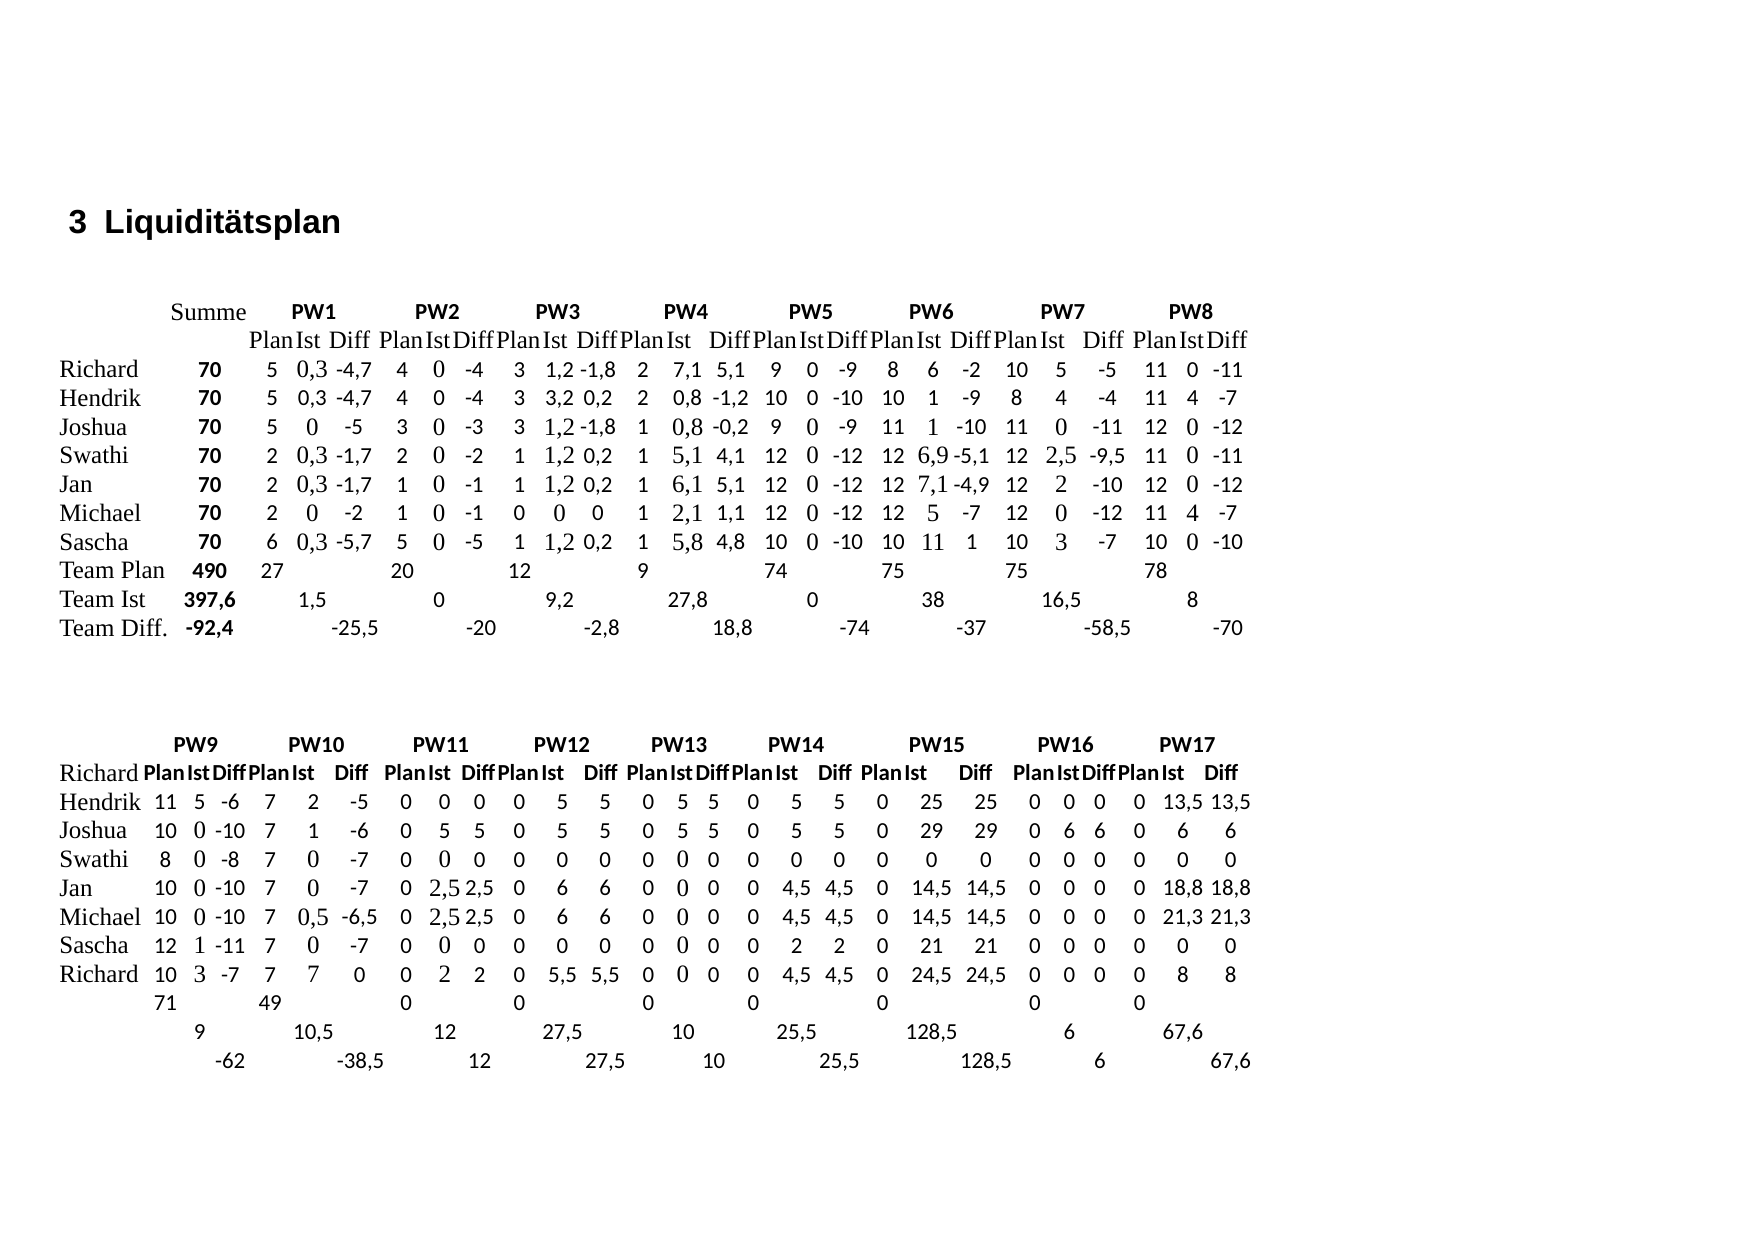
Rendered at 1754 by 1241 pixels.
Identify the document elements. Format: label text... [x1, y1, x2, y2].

table_cell [799, 613, 826, 642]
table_cell 0 [799, 383, 826, 412]
table_cell 4,8 [709, 527, 752, 556]
table_cell 0 [861, 787, 904, 816]
table_cell 2 [379, 441, 425, 469]
table_cell Plan [384, 758, 428, 787]
table_header [59, 297, 170, 326]
table_cell 67,6 [1161, 1017, 1204, 1046]
table_cell -9 [950, 383, 993, 412]
table_cell 9 [752, 412, 799, 441]
table_cell [799, 556, 826, 584]
table_cell Team Diff. [59, 613, 170, 642]
table_cell [1132, 584, 1179, 613]
table_cell 0 [861, 816, 904, 844]
table_cell Sascha [59, 931, 143, 959]
table_cell 5 [461, 816, 497, 844]
table_cell 0 [428, 844, 461, 873]
table_cell -10 [1206, 527, 1249, 556]
table_cell [1204, 1017, 1257, 1046]
table_cell 7 [248, 844, 292, 873]
table_cell Plan [248, 758, 292, 787]
table_cell [1161, 1046, 1204, 1074]
table_cell 18,8 [709, 613, 752, 642]
table_cell [292, 1046, 334, 1074]
table_cell [59, 1046, 143, 1074]
table_cell 14,5 [959, 873, 1013, 902]
table_cell [709, 556, 752, 584]
table_cell [731, 1017, 775, 1046]
table_cell 10 [143, 959, 187, 988]
table_cell -7 [212, 959, 248, 988]
table_cell [1179, 556, 1206, 584]
table_cell 0 [731, 902, 775, 931]
table_cell 5 [249, 412, 295, 441]
table_cell 13,5 [1161, 787, 1204, 816]
table_cell 6 [1057, 816, 1082, 844]
table_cell 6,1 [666, 469, 709, 498]
table_cell Team Ist [59, 584, 170, 613]
table_cell 0 [1013, 816, 1057, 844]
table_cell [379, 584, 425, 613]
table_cell 0 [292, 873, 334, 902]
table_cell 6 [249, 527, 295, 556]
table_cell 70 [170, 527, 249, 556]
table_header PW16 [1013, 729, 1118, 758]
table_cell 1 [619, 469, 666, 498]
table_cell 6 [1082, 1046, 1118, 1074]
table_cell 3 [1040, 527, 1082, 556]
table_cell 7 [248, 816, 292, 844]
table_cell [576, 584, 619, 613]
table_cell 12 [870, 498, 916, 527]
table_cell 0 [1013, 844, 1057, 873]
table_cell 5 [249, 383, 295, 412]
table_cell 1,2 [543, 354, 576, 383]
table_cell Diff [695, 758, 731, 787]
table_cell -6,5 [334, 902, 384, 931]
table_cell 11 [143, 787, 187, 816]
table_cell Jan [59, 873, 143, 902]
table_cell 0 [497, 988, 541, 1017]
table_cell [461, 1017, 497, 1046]
table_cell [731, 1046, 775, 1074]
table_cell 5 [695, 787, 731, 816]
table_cell 0 [292, 844, 334, 873]
table_cell 0 [497, 873, 541, 902]
table_cell 5 [775, 787, 818, 816]
table_cell Ist [1040, 326, 1082, 354]
table_cell Ist [187, 758, 212, 787]
table_cell 13,5 [1204, 787, 1257, 816]
table_cell Diff [1083, 326, 1132, 354]
table_header [59, 729, 143, 758]
table_cell 0 [695, 931, 731, 959]
table_cell [861, 1046, 904, 1074]
table_cell [959, 988, 1013, 1017]
table_cell Team Plan [59, 556, 170, 584]
table_cell Plan [870, 326, 916, 354]
table_cell Diff [959, 758, 1013, 787]
table_cell 2,5 [1040, 441, 1082, 469]
table_cell [425, 556, 452, 584]
table_cell -4,7 [329, 354, 378, 383]
table_cell [170, 326, 249, 354]
table_cell [818, 1017, 861, 1046]
table_header PW5 [752, 297, 869, 326]
table_cell 0 [187, 873, 212, 902]
table_cell [379, 613, 425, 642]
table_cell -9,5 [1083, 441, 1132, 469]
table_cell 2,5 [461, 873, 497, 902]
table_cell -2 [329, 498, 378, 527]
table_cell 0 [1057, 873, 1082, 902]
table_cell -7 [1206, 498, 1249, 527]
table_cell [1083, 584, 1132, 613]
table_cell 2,5 [428, 873, 461, 902]
table_cell 3 [496, 354, 542, 383]
table_cell [584, 1017, 626, 1046]
table_cell Diff [713, 333, 722, 347]
table_cell 0 [384, 931, 428, 959]
table_cell 0 [1013, 959, 1057, 988]
table_cell [950, 556, 993, 584]
table_cell 0 [670, 902, 695, 931]
table_cell -7 [334, 931, 384, 959]
table_cell Diff [950, 326, 993, 354]
table_cell -9 [826, 354, 869, 383]
table_cell Joshua [59, 816, 143, 844]
table_cell [752, 613, 799, 642]
table_cell 0 [334, 959, 384, 988]
table_cell 0 [543, 498, 576, 527]
table_cell [619, 613, 666, 642]
table_cell [428, 1046, 461, 1074]
table_cell 0 [861, 959, 904, 988]
table_cell 0 [799, 584, 826, 613]
table_cell 29 [959, 816, 1013, 844]
table_cell 1 [379, 498, 425, 527]
table_cell 2,1 [666, 498, 709, 527]
table_cell 0 [461, 931, 497, 959]
table_cell 0 [497, 787, 541, 816]
table_header PW10 [248, 729, 384, 758]
table_cell 0 [425, 584, 452, 613]
table_cell Diff [1204, 758, 1257, 787]
table_cell -10 [1083, 469, 1132, 498]
table_cell 18,8 [1204, 873, 1257, 902]
table_cell 0 [1179, 527, 1206, 556]
table_cell 0 [497, 816, 541, 844]
table_cell 0 [731, 787, 775, 816]
table_cell [329, 584, 378, 613]
table_cell -7 [334, 873, 384, 902]
table_cell [496, 613, 542, 642]
table_cell [1204, 988, 1257, 1017]
table_cell 7,1 [916, 469, 949, 498]
table_cell 2 [461, 959, 497, 988]
table_cell [626, 1017, 670, 1046]
table_cell [950, 584, 993, 613]
table_cell 24,5 [959, 959, 1013, 988]
table_cell Diff [818, 758, 861, 787]
table_cell 4,5 [818, 902, 861, 931]
table_cell 4,1 [709, 441, 752, 469]
table_cell Swathi [59, 844, 143, 873]
table_cell 0 [1082, 844, 1118, 873]
table_cell 5,5 [584, 959, 626, 988]
table_cell 25 [904, 787, 958, 816]
table_cell Diff [334, 758, 384, 787]
table_header PW11 [384, 729, 497, 758]
table_cell -7 [1206, 383, 1249, 412]
table_cell 0 [1161, 931, 1204, 959]
table_cell [1206, 584, 1249, 613]
table_cell 0 [1040, 412, 1082, 441]
table_cell 29 [904, 816, 958, 844]
table_cell 5 [379, 527, 425, 556]
table_cell 11 [870, 412, 916, 441]
table_cell 6 [1161, 816, 1204, 844]
table_cell 27,8 [666, 584, 709, 613]
table_cell 0,3 [295, 354, 329, 383]
table_cell 11 [916, 527, 949, 556]
table_cell Ist [292, 758, 334, 787]
table_cell 6 [584, 873, 626, 902]
table_cell 9 [619, 556, 666, 584]
table_cell 20 [379, 556, 425, 584]
table_cell Ist [1161, 758, 1204, 787]
table_cell 0 [695, 902, 731, 931]
table_cell 12 [870, 469, 916, 498]
table_cell 0 [799, 469, 826, 498]
table_cell 0,2 [576, 383, 619, 412]
table_cell 0 [1040, 498, 1082, 527]
table_cell 0 [384, 873, 428, 902]
table_cell 25,5 [775, 1017, 818, 1046]
table_cell 2,5 [461, 902, 497, 931]
table_cell -4 [453, 383, 496, 412]
table_cell 70 [170, 498, 249, 527]
table_cell 2 [775, 931, 818, 959]
table_cell 78 [1132, 556, 1179, 584]
table_cell 21,3 [1204, 902, 1257, 931]
table_cell [1132, 613, 1179, 642]
table_cell 3 [496, 383, 542, 412]
table_cell -5 [453, 527, 496, 556]
table_cell Plan [1132, 326, 1179, 354]
table_cell [497, 1017, 541, 1046]
table_cell [1040, 613, 1082, 642]
table_cell [626, 1046, 670, 1074]
table_cell 0 [384, 787, 428, 816]
table_cell 27,5 [584, 1046, 626, 1074]
table_cell [249, 613, 295, 642]
table_cell 12 [993, 498, 1040, 527]
table_cell [187, 1046, 212, 1074]
table_cell 10 [1132, 527, 1179, 556]
table_cell 1 [950, 527, 993, 556]
table_cell [212, 988, 248, 1017]
table_cell 0 [731, 931, 775, 959]
table_cell 0 [541, 844, 584, 873]
table_cell 0,2 [576, 527, 619, 556]
table_cell 0 [1082, 902, 1118, 931]
table_cell -10 [826, 383, 869, 412]
table_cell -1 [453, 498, 496, 527]
table_cell 70 [170, 469, 249, 498]
table_cell [619, 584, 666, 613]
table_cell 12 [870, 441, 916, 469]
table_cell [826, 556, 869, 584]
table_cell Plan [249, 326, 295, 354]
table_cell 49 [248, 988, 292, 1017]
table_cell 3 [379, 412, 425, 441]
table_cell [453, 584, 496, 613]
table_cell 0 [384, 816, 428, 844]
table_cell 0 [861, 844, 904, 873]
table_cell -2 [950, 354, 993, 383]
table_cell 0 [1179, 354, 1206, 383]
table_cell 5 [1040, 354, 1082, 383]
table_cell 4 [1179, 498, 1206, 527]
table_cell 128,5 [959, 1046, 1013, 1074]
table_cell 21 [959, 931, 1013, 959]
table_cell 0 [461, 844, 497, 873]
table_cell 0 [461, 787, 497, 816]
table_cell 0 [1179, 441, 1206, 469]
table_cell 70 [170, 383, 249, 412]
table_cell Plan [379, 326, 425, 354]
table_cell -8 [212, 844, 248, 873]
table_cell -10 [950, 412, 993, 441]
table_cell Plan [1013, 758, 1057, 787]
table_cell [543, 613, 576, 642]
table_cell 0 [626, 902, 670, 931]
table_cell 0 [1013, 988, 1057, 1017]
table_cell 0 [384, 988, 428, 1017]
table_header PW6 [870, 297, 993, 326]
table_cell 0 [731, 816, 775, 844]
table_cell 0 [384, 844, 428, 873]
table_cell 5 [541, 816, 584, 844]
table_cell 0 [695, 959, 731, 988]
table_header PW14 [731, 729, 861, 758]
table_cell [666, 613, 709, 642]
table_cell 0 [670, 873, 695, 902]
table_cell [249, 584, 295, 613]
table_cell 9 [752, 354, 799, 383]
table_cell [248, 1046, 292, 1074]
table_cell 0 [584, 844, 626, 873]
table_cell [248, 1017, 292, 1046]
table_cell 10 [143, 816, 187, 844]
table_cell 0 [1057, 959, 1082, 988]
table_cell 75 [870, 556, 916, 584]
table_cell 7 [248, 959, 292, 988]
table_cell 5 [428, 816, 461, 844]
table_cell -70 [1206, 613, 1249, 642]
table_cell 14,5 [904, 902, 958, 931]
table_cell [543, 556, 576, 584]
table_cell 11 [1132, 441, 1179, 469]
table_cell 0 [1057, 844, 1082, 873]
table_cell [1161, 988, 1204, 1017]
table_cell -38,5 [334, 1046, 384, 1074]
table_cell 5 [187, 787, 212, 816]
table_cell [993, 613, 1040, 642]
table_cell 6 [1082, 816, 1118, 844]
table_cell -11 [1083, 412, 1132, 441]
table_cell 12 [752, 498, 799, 527]
table_cell 1,2 [543, 469, 576, 498]
table_cell 0 [1118, 787, 1161, 816]
table_cell 3 [187, 959, 212, 988]
table_cell [904, 988, 958, 1017]
table_cell 12 [993, 441, 1040, 469]
table_cell 12 [1132, 412, 1179, 441]
table_cell 11 [1132, 383, 1179, 412]
table_cell -12 [826, 441, 869, 469]
table_cell 0 [497, 931, 541, 959]
table_cell -11 [212, 931, 248, 959]
table_cell 0 [626, 816, 670, 844]
table_header PW2 [379, 297, 496, 326]
table_cell 0 [861, 988, 904, 1017]
table_cell 4 [1179, 383, 1206, 412]
table_cell 128,5 [904, 1017, 958, 1046]
table_cell 12 [461, 1046, 497, 1074]
table_cell 70 [170, 412, 249, 441]
table_cell 7 [248, 931, 292, 959]
table_cell -58,5 [1083, 613, 1132, 642]
table_cell [1083, 556, 1132, 584]
table_cell 0 [670, 959, 695, 988]
table_cell 0,8 [666, 412, 709, 441]
table_cell -1,2 [709, 383, 752, 412]
table_cell 2 [249, 498, 295, 527]
table_cell 0 [861, 873, 904, 902]
table_cell 10,5 [292, 1017, 334, 1046]
table_cell -12 [1206, 469, 1249, 498]
table_cell 0 [1118, 902, 1161, 931]
table_cell Diff [584, 758, 626, 787]
table_cell -25,5 [329, 613, 378, 642]
table_cell 6 [584, 902, 626, 931]
table_cell 75 [993, 556, 1040, 584]
table_cell 5,8 [666, 527, 709, 556]
table_cell Diff [329, 326, 378, 354]
table_cell 0 [1057, 931, 1082, 959]
table_cell 70 [170, 354, 249, 383]
table_cell 0 [1057, 902, 1082, 931]
table_cell Hendrik [59, 383, 170, 412]
table_cell Diff [576, 326, 619, 354]
table_cell 6 [541, 873, 584, 902]
table_header PW12 [497, 729, 626, 758]
table_cell 0 [626, 959, 670, 988]
table_cell [295, 613, 329, 642]
table_cell [384, 1017, 428, 1046]
table_cell 0 [576, 498, 619, 527]
table_cell 397,6 [170, 584, 249, 613]
table_cell 10 [752, 527, 799, 556]
table_cell 0 [731, 959, 775, 988]
table_cell [775, 988, 818, 1017]
table_cell Ist [666, 326, 709, 354]
table_cell Ist [428, 758, 461, 787]
table_cell 5 [916, 498, 949, 527]
table_cell -12 [826, 498, 869, 527]
table_cell 5,5 [541, 959, 584, 988]
table_cell 10 [993, 527, 1040, 556]
table_cell 0 [799, 441, 826, 469]
table_cell [59, 326, 170, 354]
table_cell 0 [1082, 959, 1118, 988]
table_cell -1,7 [329, 469, 378, 498]
table_cell -4 [453, 354, 496, 383]
table_cell 3 [496, 412, 542, 441]
table_cell -92,4 [170, 613, 249, 642]
table_cell 0 [425, 469, 452, 498]
table_cell 0 [1082, 931, 1118, 959]
table_cell 5 [818, 816, 861, 844]
table_cell [1040, 556, 1082, 584]
table_cell [1206, 556, 1249, 584]
table_cell 10 [143, 873, 187, 902]
table_cell [1013, 1017, 1057, 1046]
table_cell 0 [861, 931, 904, 959]
table_cell Michael [59, 902, 143, 931]
table_cell [292, 988, 334, 1017]
table_cell 38 [916, 584, 949, 613]
table_cell [818, 988, 861, 1017]
table_cell [1057, 988, 1082, 1017]
table_cell 0 [187, 902, 212, 931]
table_cell 10 [993, 354, 1040, 383]
table_cell 0,8 [666, 383, 709, 412]
table_cell Diff [1206, 326, 1249, 354]
table_cell -7 [1083, 527, 1132, 556]
table_cell Diff [954, 333, 963, 347]
table_cell 0 [425, 441, 452, 469]
subtitle Liquiditätsplan [59, 202, 1695, 241]
table_cell 71 [143, 988, 187, 1017]
table_cell 0 [1118, 931, 1161, 959]
table_cell Diff [709, 326, 752, 354]
table_cell 0 [584, 931, 626, 959]
table_cell 5 [670, 816, 695, 844]
table_cell [826, 584, 869, 613]
table_cell 0 [818, 844, 861, 873]
table_cell 25,5 [818, 1046, 861, 1074]
table_cell -7 [950, 498, 993, 527]
table_cell 12 [993, 469, 1040, 498]
table_cell 1 [496, 441, 542, 469]
table_cell 12 [428, 1017, 461, 1046]
table_cell 1 [619, 527, 666, 556]
table_cell 0 [1118, 844, 1161, 873]
table_cell 2 [292, 787, 334, 816]
table_cell 0 [670, 931, 695, 959]
table_cell [709, 584, 752, 613]
table_cell 5 [541, 787, 584, 816]
table_cell 0 [1013, 931, 1057, 959]
table_cell -10 [826, 527, 869, 556]
table_cell [334, 1017, 384, 1046]
table_cell 0 [428, 931, 461, 959]
table_cell [1179, 613, 1206, 642]
table_cell [384, 1046, 428, 1074]
table_cell -5 [334, 787, 384, 816]
table_cell [1118, 1017, 1161, 1046]
table_cell 21,3 [1161, 902, 1204, 931]
table_cell [959, 1017, 1013, 1046]
table_cell -11 [1206, 441, 1249, 469]
table_cell Ist [295, 326, 329, 354]
table_cell [496, 584, 542, 613]
table_cell 8 [1179, 584, 1206, 613]
table_cell 25 [959, 787, 1013, 816]
table_cell -5,1 [950, 441, 993, 469]
table_cell Plan [752, 326, 799, 354]
table_cell 0 [541, 931, 584, 959]
table_cell 0 [904, 844, 958, 873]
table_cell 5 [584, 816, 626, 844]
table_cell 9 [187, 1017, 212, 1046]
table_cell 0,3 [295, 441, 329, 469]
table_cell Sascha [59, 527, 170, 556]
table_cell 0,3 [295, 527, 329, 556]
table_cell 7 [292, 959, 334, 988]
table_cell -62 [212, 1046, 248, 1074]
table_cell 12 [143, 931, 187, 959]
table_cell 11 [993, 412, 1040, 441]
table_cell 0 [1118, 816, 1161, 844]
table_cell 7 [248, 873, 292, 902]
table_cell -1,7 [329, 441, 378, 469]
table_cell 0 [731, 844, 775, 873]
table_cell [143, 1046, 187, 1074]
table_cell 4 [379, 354, 425, 383]
table_cell 0 [295, 498, 329, 527]
table_cell [428, 988, 461, 1017]
table_cell Richard [59, 758, 143, 787]
table_cell [870, 584, 916, 613]
table_cell 0 [1082, 873, 1118, 902]
table_cell -6 [334, 816, 384, 844]
table_cell Plan [497, 758, 541, 787]
table_cell 70 [170, 441, 249, 469]
table_cell 6 [541, 902, 584, 931]
table_cell 8 [143, 844, 187, 873]
table_cell 2,5 [428, 902, 461, 931]
table_cell -5 [1083, 354, 1132, 383]
table_cell Diff [453, 326, 496, 354]
table_cell 0 [292, 931, 334, 959]
table_cell 0 [496, 498, 542, 527]
table_cell 0 [1057, 787, 1082, 816]
table_cell [666, 556, 709, 584]
table_cell -10 [212, 873, 248, 902]
table_cell Richard [59, 959, 143, 988]
table_cell 0 [861, 902, 904, 931]
table_cell 3,2 [543, 383, 576, 412]
table_cell 0,3 [295, 383, 329, 412]
table_header Summe [170, 297, 249, 326]
table_header PW15 [861, 729, 1013, 758]
table_cell -1,8 [576, 354, 619, 383]
table_cell 0 [626, 844, 670, 873]
table_cell 0 [384, 959, 428, 988]
table_cell 1 [292, 816, 334, 844]
table_cell 1,2 [543, 527, 576, 556]
table_cell 1 [619, 441, 666, 469]
table_cell 16,5 [1040, 584, 1082, 613]
table_cell 5 [249, 354, 295, 383]
table_cell [695, 1017, 731, 1046]
table_cell 0 [626, 787, 670, 816]
table_cell 5 [695, 816, 731, 844]
table_cell 7 [248, 902, 292, 931]
table_cell -3 [453, 412, 496, 441]
table_cell [143, 1017, 187, 1046]
table_cell -5,7 [329, 527, 378, 556]
table_cell -12 [1083, 498, 1132, 527]
table_cell 1 [619, 412, 666, 441]
table_cell 0 [1013, 902, 1057, 931]
table_cell Plan [731, 758, 775, 787]
table_cell 10 [752, 383, 799, 412]
table_cell 4,5 [775, 873, 818, 902]
table_cell 5,1 [709, 469, 752, 498]
table_cell Plan [993, 326, 1040, 354]
table_cell -12 [1206, 412, 1249, 441]
table_cell 0 [425, 412, 452, 441]
table_header PW13 [626, 729, 731, 758]
table_cell Joshua [59, 412, 170, 441]
table_cell Diff [826, 326, 869, 354]
table_cell 9,2 [543, 584, 576, 613]
table_cell -2 [453, 441, 496, 469]
table_cell Ist [670, 758, 695, 787]
table_cell 0 [731, 873, 775, 902]
table_cell 5 [584, 787, 626, 816]
table_cell -4,9 [950, 469, 993, 498]
table_cell 0 [731, 988, 775, 1017]
table_cell 0 [695, 844, 731, 873]
table_cell 0 [1179, 412, 1206, 441]
table_cell [1082, 1017, 1118, 1046]
table_cell 0 [1204, 844, 1257, 873]
table_header PW3 [496, 297, 619, 326]
table_cell 0 [1082, 787, 1118, 816]
table_cell 1 [496, 469, 542, 498]
table_cell -1 [453, 469, 496, 498]
table_cell 0 [295, 412, 329, 441]
table_cell 0 [425, 383, 452, 412]
table_cell 0 [497, 959, 541, 988]
table_header PW4 [619, 297, 752, 326]
table_cell [576, 556, 619, 584]
table_cell -10 [212, 902, 248, 931]
table_cell 0 [428, 787, 461, 816]
table_cell 10 [870, 527, 916, 556]
table_cell 2 [1040, 469, 1082, 498]
table_cell 0 [799, 412, 826, 441]
table_cell -5 [329, 412, 378, 441]
table_cell 0 [497, 844, 541, 873]
table_cell 12 [496, 556, 542, 584]
table_cell 6 [1057, 1017, 1082, 1046]
table_header PW8 [1132, 297, 1249, 326]
table_cell 4,5 [818, 873, 861, 902]
table_cell 5,1 [666, 441, 709, 469]
table_cell -9 [826, 412, 869, 441]
table_cell 4,5 [775, 959, 818, 988]
table_cell Ist [1179, 326, 1206, 354]
table_cell 490 [170, 556, 249, 584]
table_cell 10 [670, 1017, 695, 1046]
table_cell 1 [916, 383, 949, 412]
table_cell 14,5 [959, 902, 1013, 931]
table_cell [775, 1046, 818, 1074]
table_cell Ist [799, 326, 826, 354]
table_cell 2 [818, 931, 861, 959]
table_cell [453, 556, 496, 584]
table_cell 0 [497, 902, 541, 931]
table_cell [295, 556, 329, 584]
table_cell 0 [775, 844, 818, 873]
table_cell Ist [775, 758, 818, 787]
table_cell 2 [428, 959, 461, 988]
table_cell [59, 988, 143, 1017]
table_cell 1 [496, 527, 542, 556]
table_cell [187, 988, 212, 1017]
table_cell 24,5 [904, 959, 958, 988]
table_cell 27,5 [541, 1017, 584, 1046]
table_cell 21 [904, 931, 958, 959]
table_cell Hendrik [59, 787, 143, 816]
table_cell [670, 1046, 695, 1074]
table_cell -2,8 [576, 613, 619, 642]
table_cell 18,8 [1161, 873, 1204, 902]
table_cell 4,5 [818, 959, 861, 988]
table_cell [904, 1046, 958, 1074]
table_cell [425, 613, 452, 642]
table_cell 0 [670, 844, 695, 873]
table_cell -20 [453, 613, 496, 642]
table_cell 11 [1132, 498, 1179, 527]
table_cell 1,5 [295, 584, 329, 613]
table_cell 0 [384, 902, 428, 931]
table_cell 0 [799, 498, 826, 527]
table_cell Plan [861, 758, 904, 787]
table_cell [1082, 988, 1118, 1017]
table_cell 12 [752, 441, 799, 469]
table_cell 1 [916, 412, 949, 441]
table_cell 0,5 [292, 902, 334, 931]
table_cell [329, 556, 378, 584]
table_cell Swathi [59, 441, 170, 469]
table_cell [916, 556, 949, 584]
table_cell 0 [1118, 988, 1161, 1017]
table_cell 74 [752, 556, 799, 584]
table_cell -12 [826, 469, 869, 498]
table_cell 0 [799, 527, 826, 556]
table_cell 0 [1013, 873, 1057, 902]
table_cell Ist [1057, 758, 1082, 787]
table_cell 0 [187, 844, 212, 873]
table_cell 0 [799, 354, 826, 383]
table_cell 1 [187, 931, 212, 959]
table_cell [916, 613, 949, 642]
table_cell 0 [626, 931, 670, 959]
table_cell 10 [143, 902, 187, 931]
table_cell 2 [249, 469, 295, 498]
table_cell 4 [1040, 383, 1082, 412]
table_cell [541, 1046, 584, 1074]
table_cell Ist [541, 758, 584, 787]
table_cell 12 [752, 469, 799, 498]
table_cell [497, 1046, 541, 1074]
table_cell 10 [870, 383, 916, 412]
table_cell Ist [425, 326, 452, 354]
table_cell 0 [1204, 931, 1257, 959]
table_cell 0 [1161, 844, 1204, 873]
table_cell 5,1 [709, 354, 752, 383]
table_cell [870, 613, 916, 642]
table_cell Plan [143, 758, 187, 787]
table_cell 8 [1161, 959, 1204, 988]
table_cell 4 [379, 383, 425, 412]
table_cell 0 [695, 873, 731, 902]
table_header PW7 [993, 297, 1132, 326]
table_cell Richard [59, 354, 170, 383]
table_cell [993, 584, 1040, 613]
table_cell 6 [1204, 816, 1257, 844]
table_cell 4,5 [775, 902, 818, 931]
table_cell -6 [212, 787, 248, 816]
table_cell 6 [916, 354, 949, 383]
table_cell [1013, 1046, 1057, 1074]
table_cell Jan [59, 469, 170, 498]
table_cell [695, 988, 731, 1017]
table_cell [752, 584, 799, 613]
table_cell 5 [670, 787, 695, 816]
table_cell 67,6 [1204, 1046, 1257, 1074]
table_cell 0 [1179, 469, 1206, 498]
table_cell [1118, 1046, 1161, 1074]
table_cell 0 [425, 498, 452, 527]
table_cell -7 [334, 844, 384, 873]
table_header PW17 [1118, 729, 1257, 758]
table_cell [461, 988, 497, 1017]
table_cell 0 [187, 816, 212, 844]
table_cell Diff [212, 758, 248, 787]
table_cell 27 [249, 556, 295, 584]
table_cell 1,1 [709, 498, 752, 527]
table_cell 5 [818, 787, 861, 816]
table_cell -4 [1083, 383, 1132, 412]
table_cell 1 [379, 469, 425, 498]
table_cell 0 [1118, 873, 1161, 902]
table_cell 2 [619, 383, 666, 412]
table_cell 0 [1118, 959, 1161, 988]
table_cell Diff [461, 758, 497, 787]
table_cell Plan [496, 326, 542, 354]
table_cell 14,5 [904, 873, 958, 902]
table_cell 8 [870, 354, 916, 383]
table_cell Ist [916, 326, 949, 354]
table_cell 12 [1132, 469, 1179, 498]
table_cell [670, 988, 695, 1017]
table_cell 1,2 [543, 441, 576, 469]
table_cell 0,3 [295, 469, 329, 498]
table_cell -74 [826, 613, 869, 642]
table_cell 10 [695, 1046, 731, 1074]
table_cell [212, 1017, 248, 1046]
table_cell 6,9 [916, 441, 949, 469]
table_cell 2 [249, 441, 295, 469]
table_cell [59, 1017, 143, 1046]
table_cell [541, 988, 584, 1017]
table_cell 0 [1013, 787, 1057, 816]
table_cell 7,1 [666, 354, 709, 383]
table_header PW1 [249, 297, 378, 326]
table_cell Ist [904, 758, 958, 787]
table_cell -4,7 [329, 383, 378, 412]
table_cell 0,2 [576, 469, 619, 498]
table_cell 0 [626, 988, 670, 1017]
table_cell 5 [775, 816, 818, 844]
table_cell -11 [1206, 354, 1249, 383]
table_cell 0 [959, 844, 1013, 873]
table_cell 8 [1204, 959, 1257, 988]
table_cell -0,2 [709, 412, 752, 441]
table_cell Plan [619, 326, 666, 354]
table_cell 7 [248, 787, 292, 816]
table_cell -10 [212, 816, 248, 844]
table_cell [334, 988, 384, 1017]
table_cell 0 [425, 527, 452, 556]
table_cell 0,2 [576, 441, 619, 469]
table_cell 2 [619, 354, 666, 383]
table_cell 1 [619, 498, 666, 527]
table_cell -37 [950, 613, 993, 642]
table_cell 1,2 [543, 412, 576, 441]
table_cell 0 [626, 873, 670, 902]
table_cell 0 [425, 354, 452, 383]
table_cell Ist [543, 326, 576, 354]
table_cell Plan [626, 758, 670, 787]
table_cell 8 [993, 383, 1040, 412]
table_cell -1,8 [576, 412, 619, 441]
table_cell [861, 1017, 904, 1046]
table_header PW9 [143, 729, 248, 758]
table_cell Plan [1118, 758, 1161, 787]
table_cell Diff [1082, 758, 1118, 787]
table_cell 11 [1132, 354, 1179, 383]
table_cell Michael [59, 498, 170, 527]
table_cell [1057, 1046, 1082, 1074]
table_cell [584, 988, 626, 1017]
